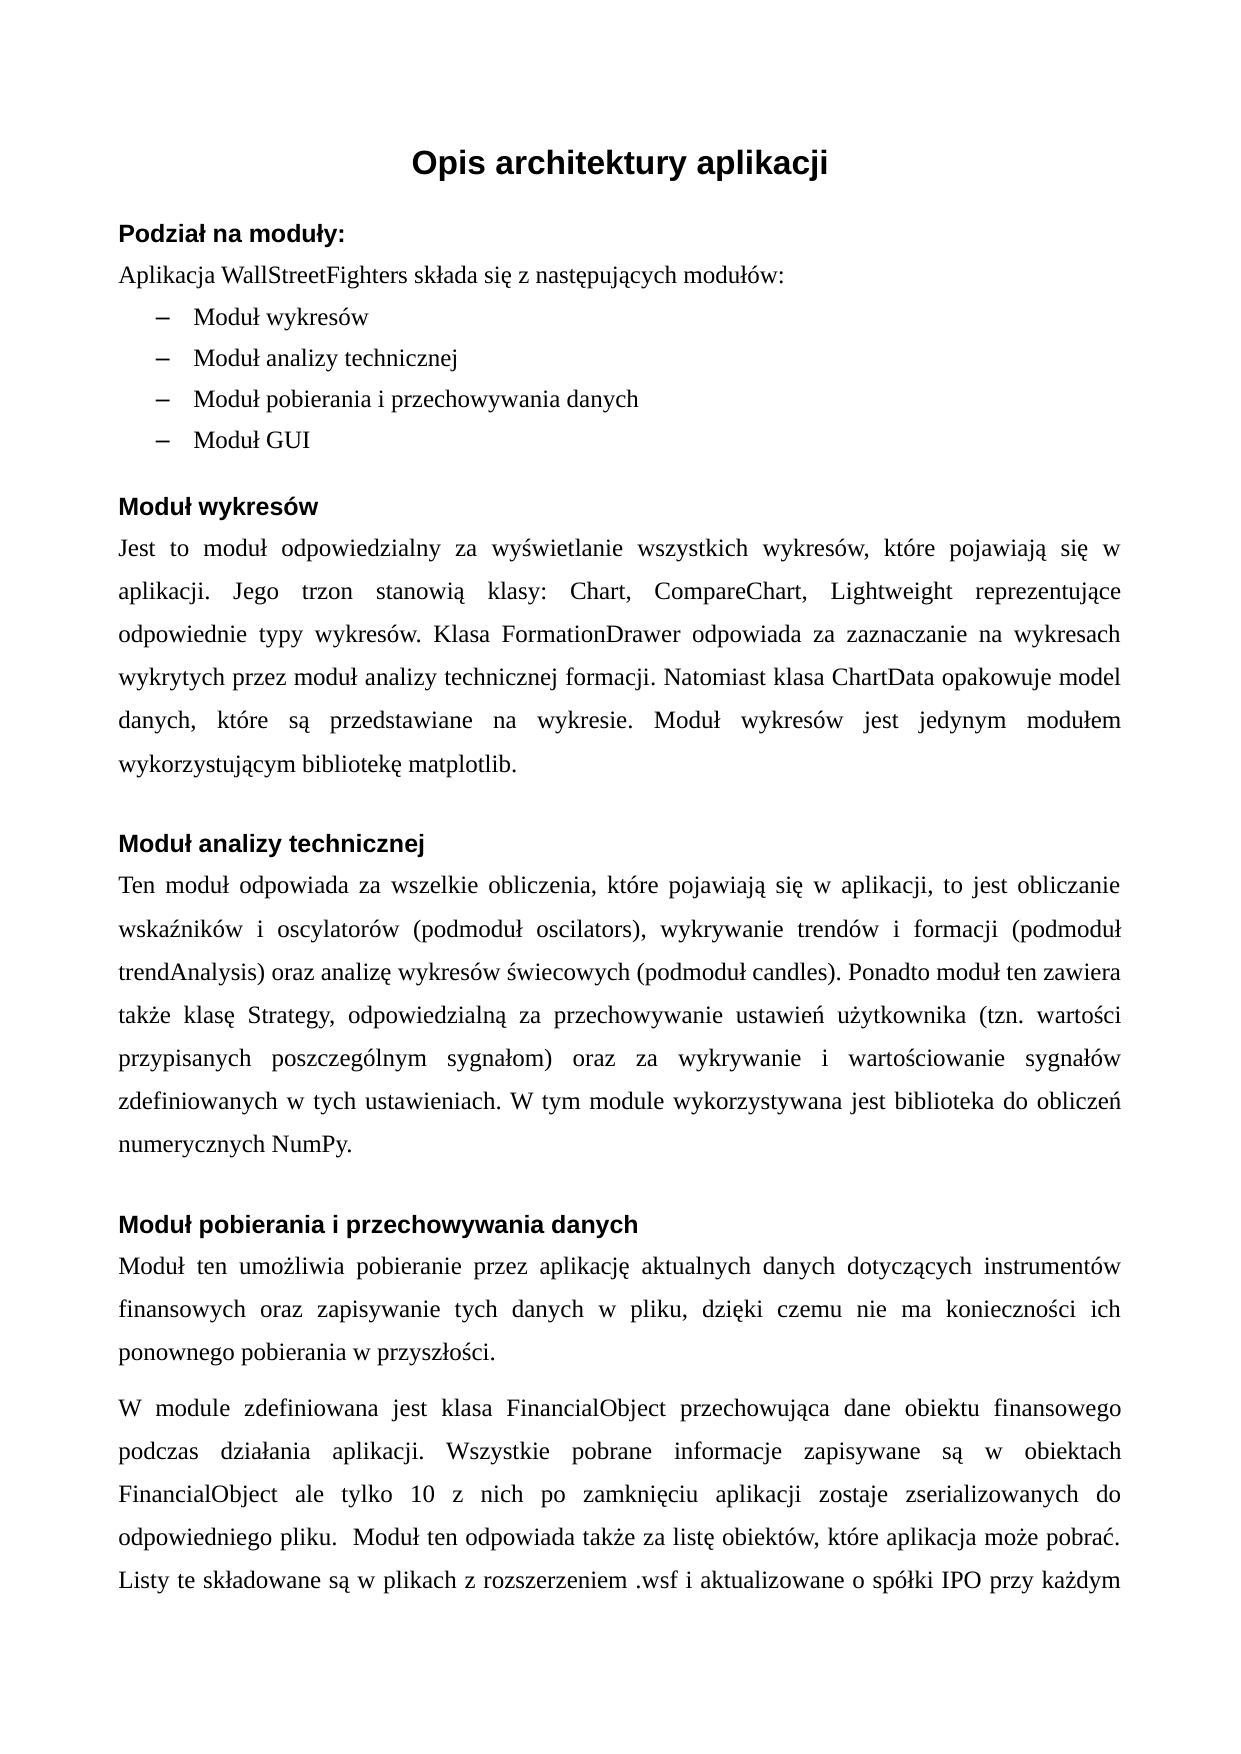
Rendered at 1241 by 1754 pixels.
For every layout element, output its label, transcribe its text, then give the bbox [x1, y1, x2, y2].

subtitle Moduł pobierania i przechowywania danych [118, 1210, 1122, 1239]
text Jest to moduł odpowiedzialny za wyświetlanie wszystkich wykresów, które pojawiają się w aplikacji. Jego trzon stanowią klasy: Chart, CompareChart, Lightweight reprezentujące odpowiednie typy wykresów. Klasa FormationDrawer odpowiada za zaznaczanie na wykresach wykrytych przez moduł analizy technicznej formacji. Natomiast klasa ChartData opakowuje model danych, które są przedstawiane na wykresie. Moduł wykresów jest jedynym modułem wykorzystującym bibliotekę matplotlib. [118, 533, 1122, 777]
subtitle Podział na moduły: [118, 219, 1122, 248]
list Moduł pobierania i przechowywania danych [156, 384, 1122, 413]
text Aplikacja WallStreetFighters składa się z następujących modułów: [118, 261, 1122, 289]
subtitle Opis architektury aplikacji [118, 143, 1122, 182]
list Moduł GUI [156, 426, 1122, 454]
list Moduł analizy technicznej [156, 343, 1122, 372]
text W module zdefiniowana jest klasa FinancialObject przechowująca dane obiektu finansowego podczas działania aplikacji. Wszystkie pobrane informacje zapisywane są w obiektach FinancialObject ale tylko 10 z nich po zamknięciu aplikacji zostaje zserializowanych do odpowiedniego pliku. Moduł ten odpowiada także za listę obiektów, które aplikacja może pobrać. Listy te składowane są w plikach z rozszerzeniem .wsf i aktualizowane o spółki IPO przy każdym [118, 1393, 1122, 1594]
list Moduł wykresów [156, 302, 1122, 331]
subtitle Moduł wykresów [118, 492, 1122, 521]
text Moduł ten umożliwia pobieranie przez aplikację aktualnych danych dotyczących instrumentów finansowych oraz zapisywanie tych danych w pliku, dzięki czemu nie ma konieczności ich ponownego pobierania w przyszłości. [118, 1251, 1122, 1366]
text Ten moduł odpowiada za wszelkie obliczenia, które pojawiają się w aplikacji, to jest obliczanie wskaźników i oscylatorów (podmoduł oscilators), wykrywanie trendów i formacji (podmoduł trendAnalysis) oraz analizę wykresów świecowych (podmoduł candles). Ponadto moduł ten zawiera także klasę Strategy, odpowiedzialną za przechowywanie ustawień użytkownika (tzn. wartości przypisanych poszczególnym sygnałom) oraz za wykrywanie i wartościowanie sygnałów zdefiniowanych w tych ustawieniach. W tym module wykorzystywana jest biblioteka do obliczeń numerycznych NumPy. [118, 871, 1122, 1158]
subtitle Moduł analizy technicznej [118, 829, 1122, 858]
